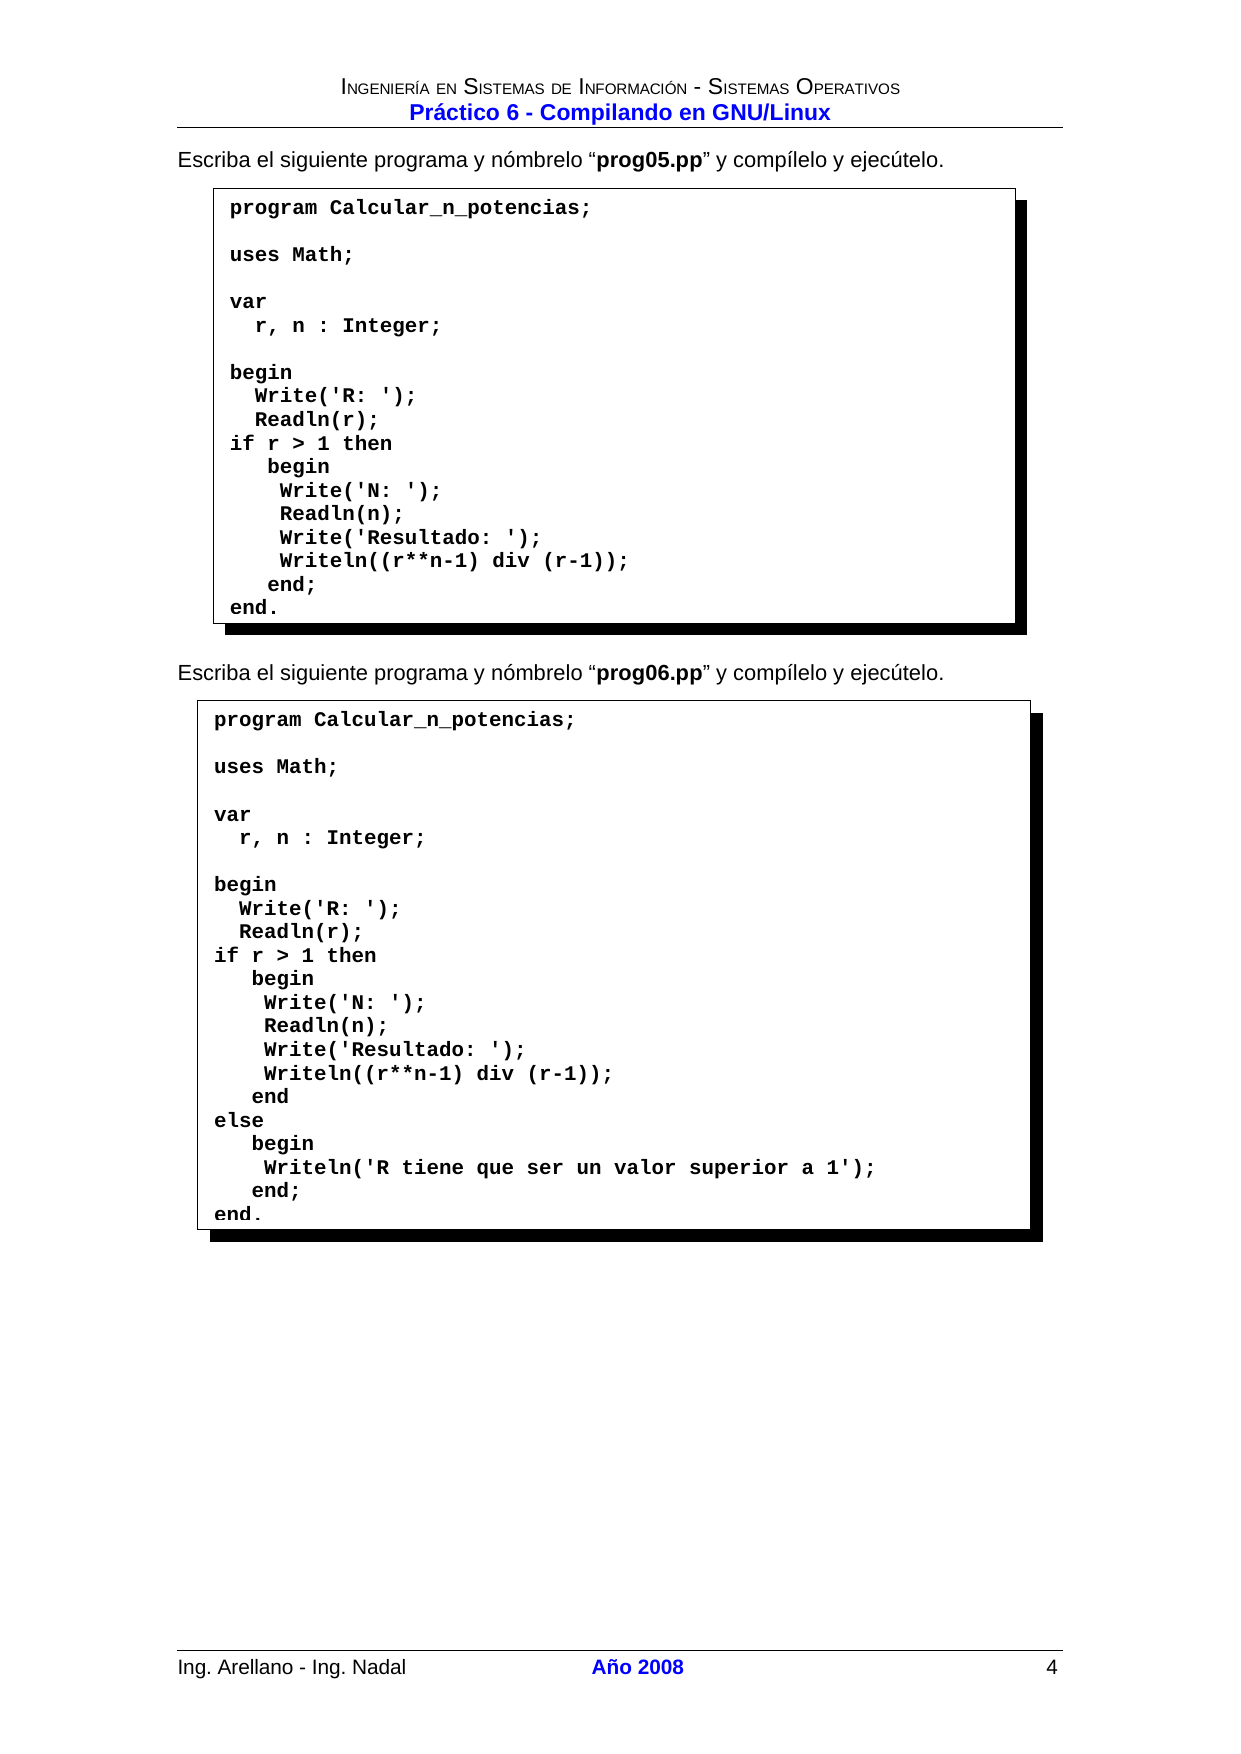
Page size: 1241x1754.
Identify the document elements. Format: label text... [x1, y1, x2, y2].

text Writeln('R tiene que ser un valor superior a 1'); [214, 1157, 1014, 1180]
text begin [214, 1133, 1014, 1157]
text uses Math; [229, 244, 998, 268]
text begin [214, 874, 1014, 898]
text var [229, 291, 998, 315]
text Escriba el siguiente programa y nómbrelo “prog05.pp” y compílelo y ejecútelo. [177, 148, 1063, 172]
text Escriba el siguiente programa y nómbrelo “prog06.pp” y compílelo y ejecútelo. [177, 660, 1063, 685]
text else [214, 1110, 1014, 1133]
text r, n : Integer; [214, 827, 1014, 851]
text var [214, 804, 1014, 827]
text end; [214, 1180, 1014, 1204]
text if r > 1 then [229, 433, 998, 456]
text Writeln((r**n-1) div (r-1)); [229, 550, 998, 574]
text Writeln((r**n-1) div (r-1)); [214, 1063, 1014, 1086]
text Write('R: '); [229, 386, 998, 409]
text Write('N: '); [214, 992, 1014, 1016]
text end; [229, 574, 998, 597]
text end. [229, 597, 998, 614]
text Readln(n); [229, 503, 998, 527]
text begin [214, 968, 1014, 992]
text Write('Resultado: '); [229, 527, 998, 550]
text r, n : Integer; [229, 315, 998, 338]
text if r > 1 then [214, 945, 1014, 968]
text Write('R: '); [214, 898, 1014, 921]
text Write('Resultado: '); [214, 1039, 1014, 1063]
text Write('N: '); [229, 480, 998, 503]
text begin [229, 456, 998, 480]
text end. [214, 1204, 1014, 1220]
text Readln(r); [214, 921, 1014, 945]
text begin [229, 362, 998, 386]
text Readln(r); [229, 409, 998, 433]
text uses Math; [214, 757, 1014, 780]
text end [214, 1086, 1014, 1110]
text program Calcular_n_potencias; [229, 197, 998, 221]
text Readln(n); [214, 1016, 1014, 1039]
text program Calcular_n_potencias; [214, 709, 1014, 733]
